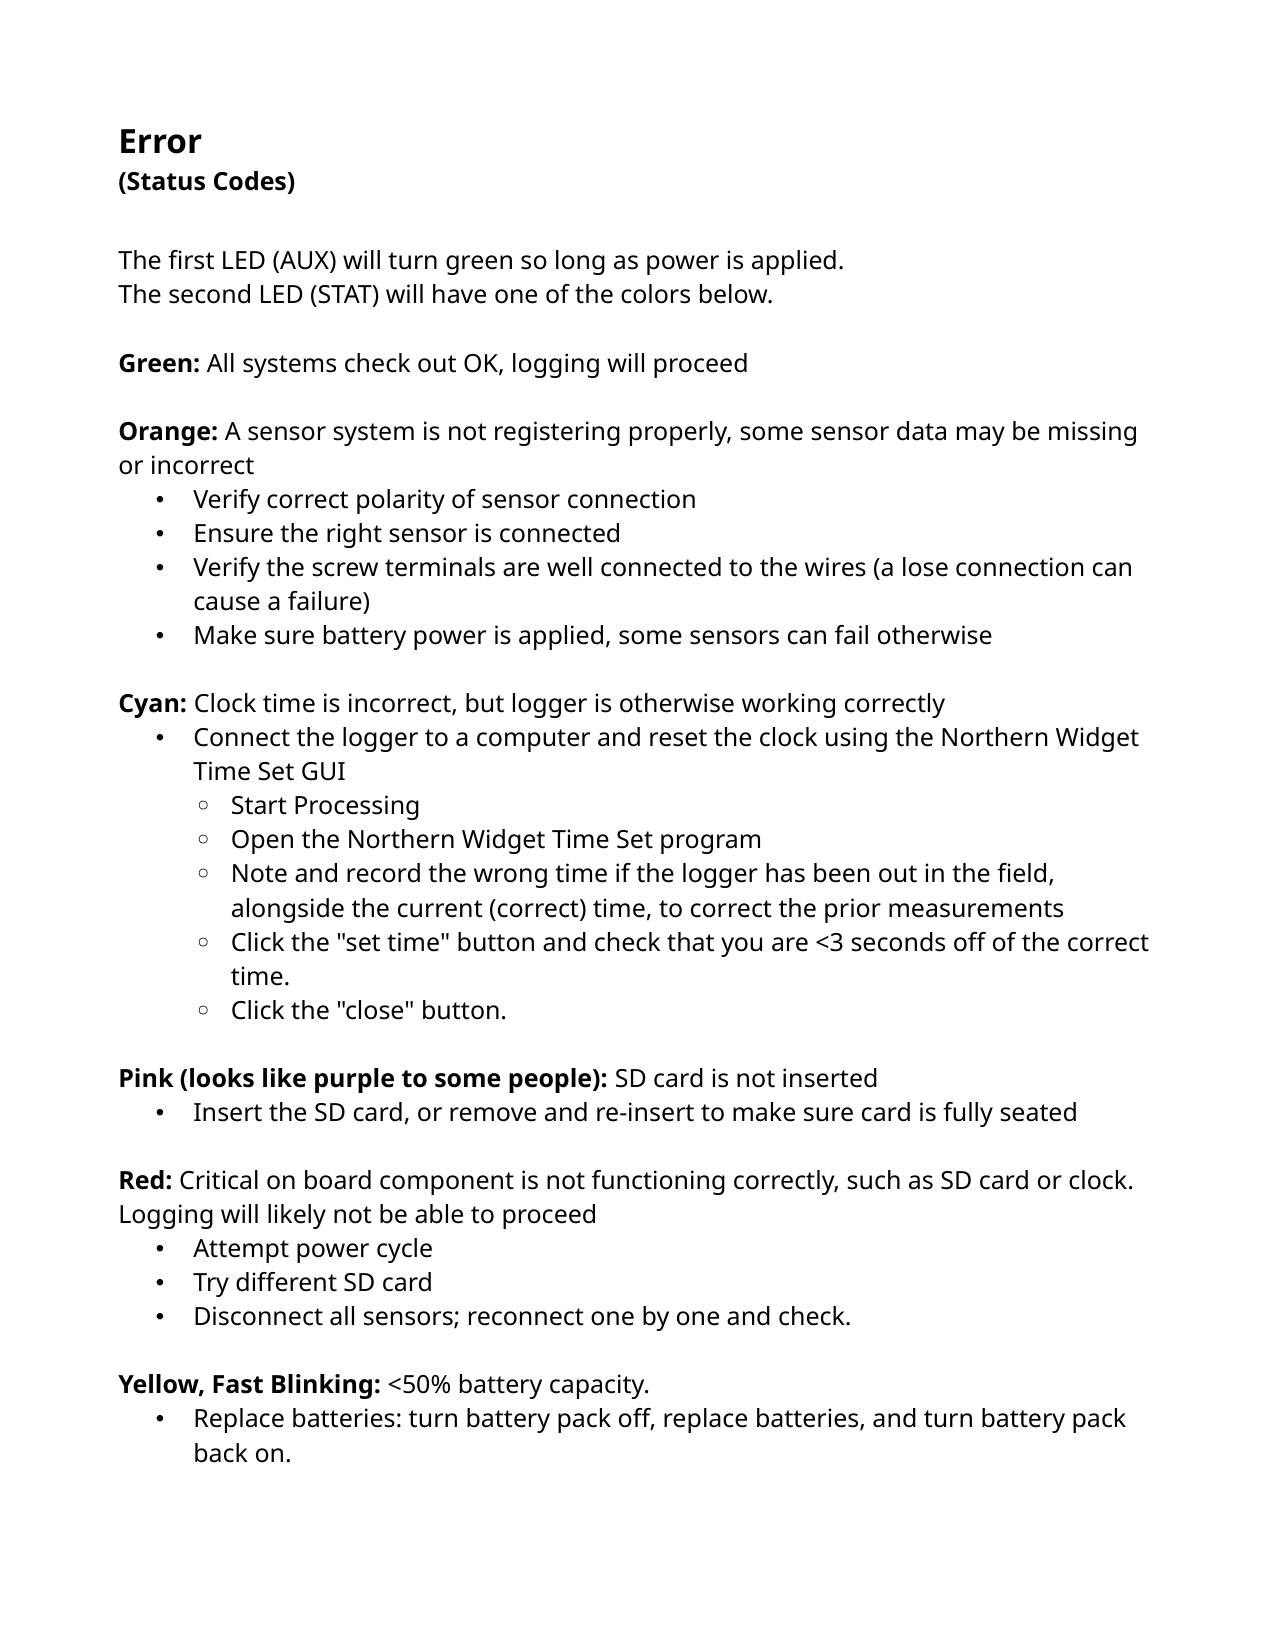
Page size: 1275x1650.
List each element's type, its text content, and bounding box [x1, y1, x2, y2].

list Ensure the right sensor is connected [156, 516, 1157, 549]
text Green: All systems check out OK, logging will proceed [118, 345, 1157, 379]
text The second LED (STAT) will have one of the colors below. [118, 277, 1157, 311]
text Pink (looks like purple to some people): SD card is not inserted [118, 1061, 1157, 1094]
list Connect the logger to a computer and reset the clock using the Northern Widget Time Set GUI [156, 720, 1157, 788]
list Start Processing [193, 788, 1157, 822]
list Insert the SD card, or remove and re-insert to make sure card is fully seated [156, 1094, 1157, 1129]
text Error [118, 118, 1157, 163]
list Attempt power cycle [156, 1231, 1157, 1265]
list Try different SD card [156, 1265, 1157, 1299]
list Open the Northern Widget Time Set program [193, 822, 1157, 856]
list Click the "set time" button and check that you are <3 seconds off of the correct time. [193, 924, 1157, 992]
list Replace batteries: turn battery pack off, replace batteries, and turn battery pack back on. [156, 1401, 1157, 1469]
text Orange: A sensor system is not registering properly, some sensor data may be missing or incorrect [118, 413, 1157, 481]
list Verify correct polarity of sensor connection [156, 481, 1157, 516]
list Make sure battery power is applied, some sensors can fail otherwise [156, 618, 1157, 652]
text Cyan: Clock time is incorrect, but logger is otherwise working correctly [118, 686, 1157, 720]
text The first LED (AUX) will turn green so long as power is applied. [118, 243, 1157, 277]
text Yellow, Fast Blinking: <50% battery capacity. [118, 1367, 1157, 1401]
text (Status Codes) [118, 163, 1157, 198]
list Verify the screw terminals are well connected to the wires (a lose connection can cause a failure) [156, 549, 1157, 618]
text Red: Critical on board component is not functioning correctly, such as SD card or clock. Logging will likely not be able to proceed [118, 1163, 1157, 1231]
list Note and record the wrong time if the logger has been out in the field, alongside the current (correct) time, to correct the prior measurements [193, 856, 1157, 924]
list Click the "close" button. [193, 992, 1157, 1026]
list Disconnect all sensors; reconnect one by one and check. [156, 1299, 1157, 1333]
